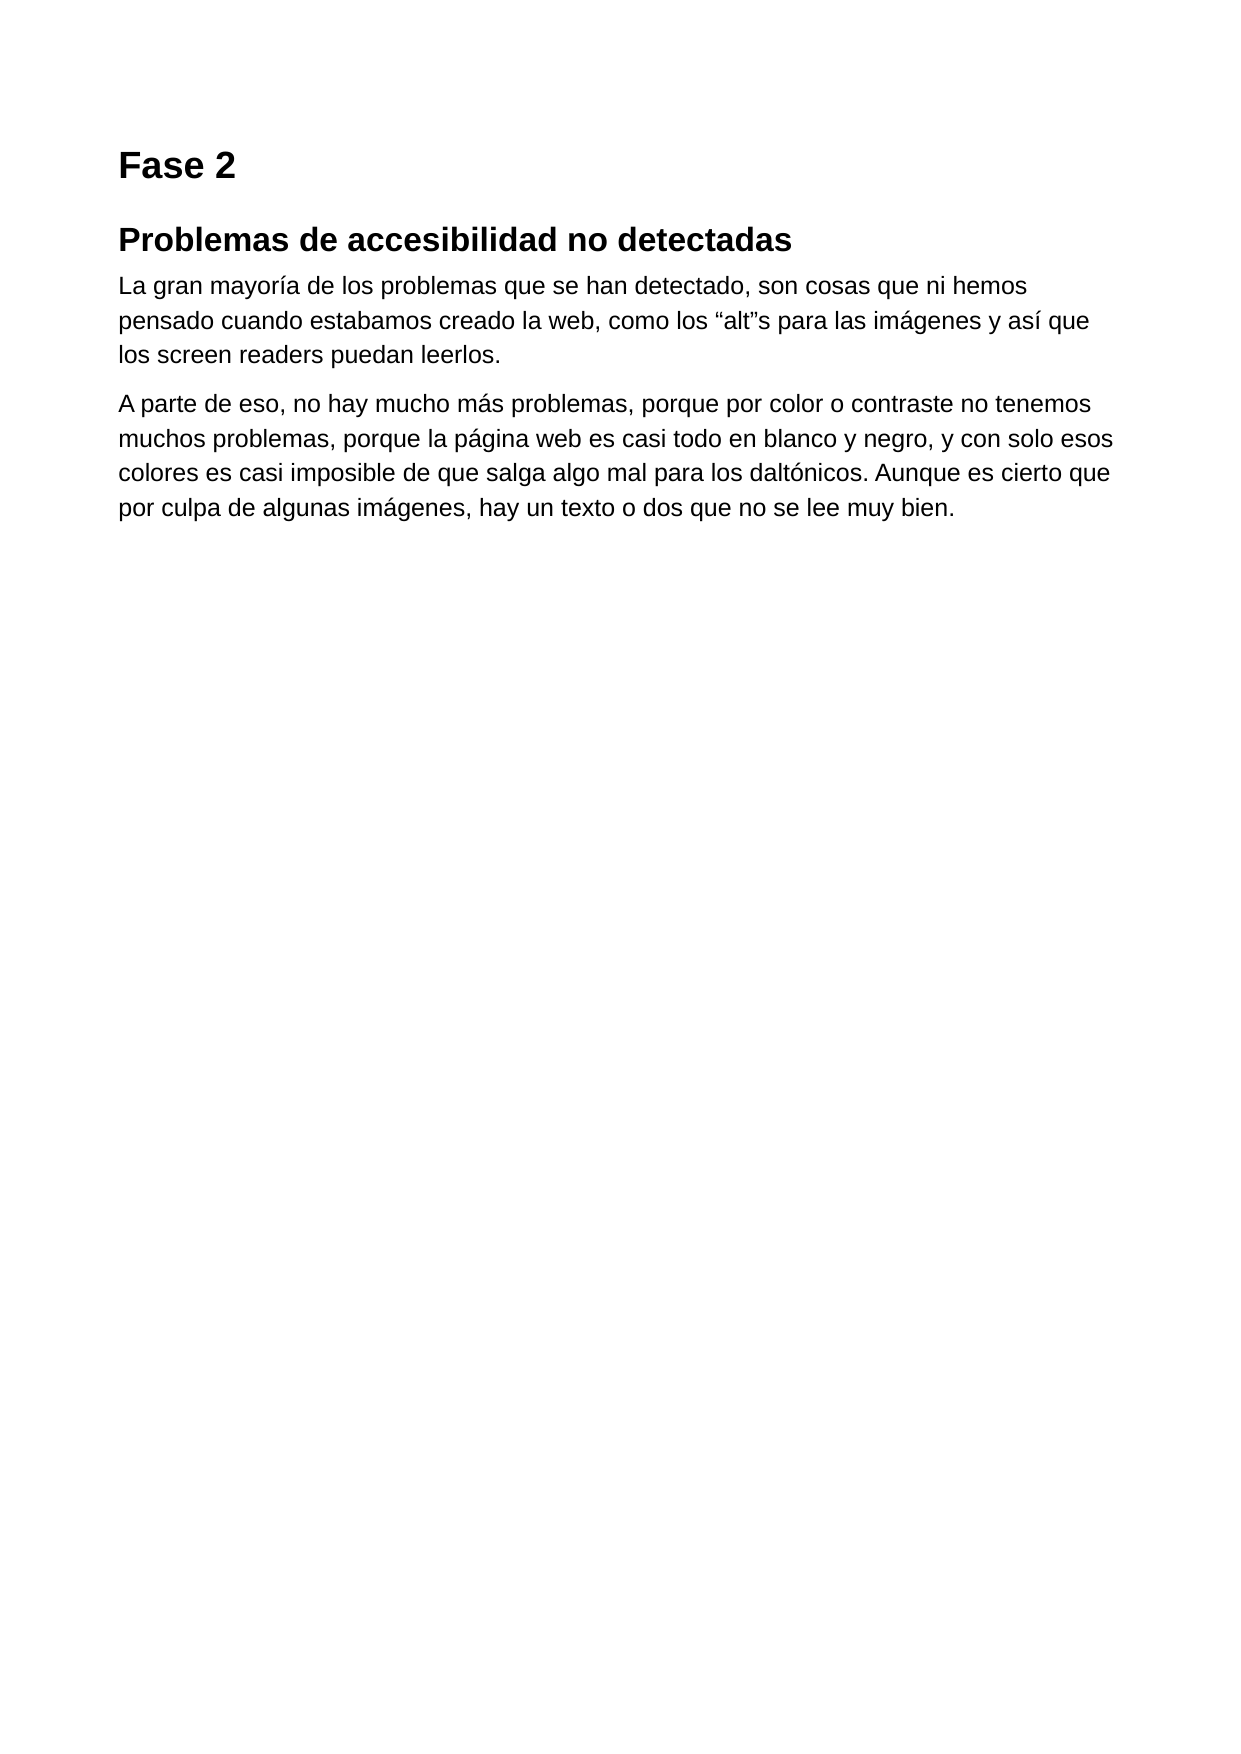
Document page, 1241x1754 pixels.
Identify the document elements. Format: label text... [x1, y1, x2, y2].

subtitle Problemas de accesibilidad no detectadas [118, 220, 1122, 259]
subtitle Fase 2 [118, 143, 1122, 187]
text A parte de eso, no hay mucho más problemas, porque por color o contraste no tenemos muchos problemas, porque la página web es casi todo en blanco y negro, y con solo esos colores es casi imposible de que salga algo mal para los daltónicos. Aunque es cierto que por culpa de algunas imágenes, hay un texto o dos que no se lee muy bien. [118, 389, 1122, 521]
text La gran mayoría de los problemas que se han detectado, son cosas que ni hemos pensado cuando estabamos creado la web, como los “alt”s para las imágenes y así que los screen readers puedan leerlos. [118, 271, 1122, 369]
